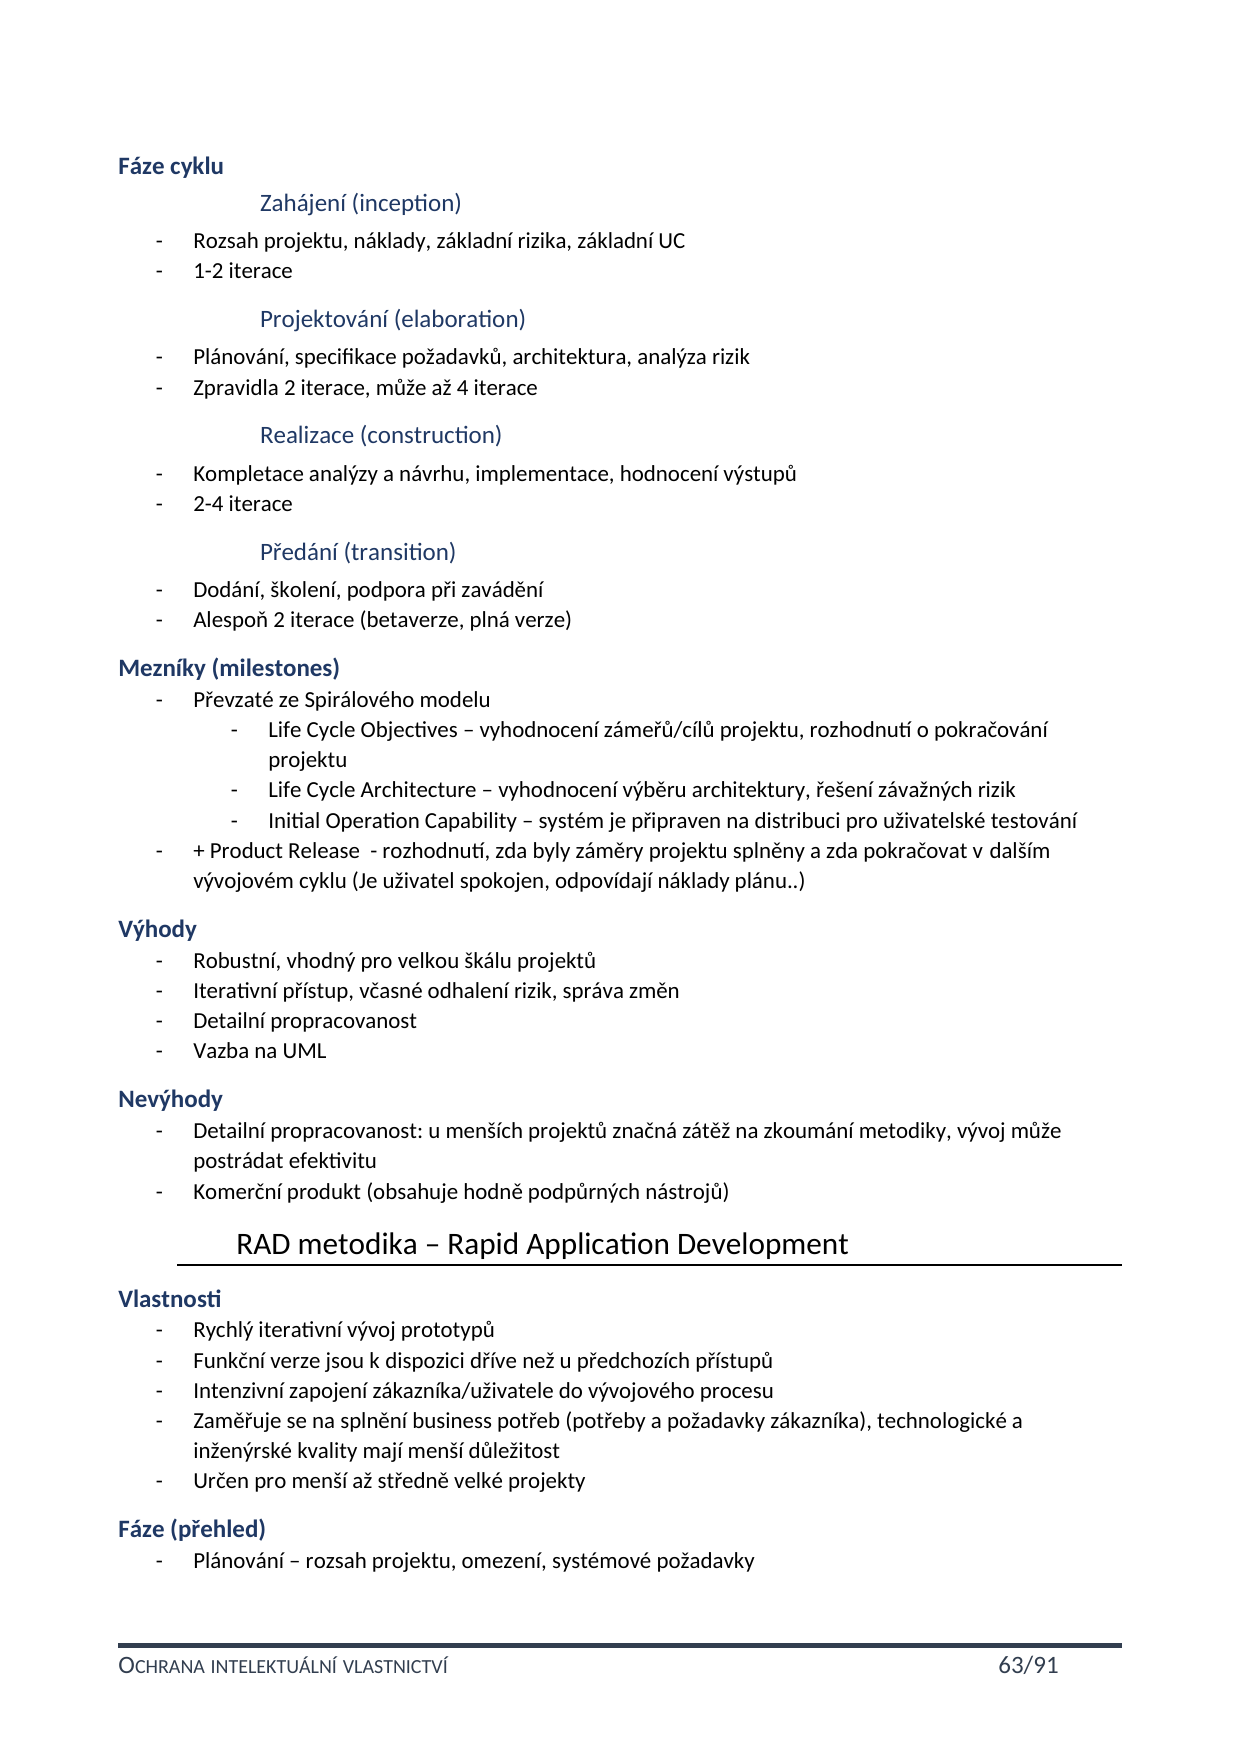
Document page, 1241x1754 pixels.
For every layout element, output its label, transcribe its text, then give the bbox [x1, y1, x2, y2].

list Intenzivní zapojení zákazníka/uživatele do vývojového procesu [156, 1376, 1122, 1404]
subtitle Realizace (construction) [189, 419, 1122, 450]
list Life Cycle Architecture – vyhodnocení výběru architektury, řešení závažných rizik [231, 776, 1122, 804]
list Funkční verze jsou k dispozici dříve než u předchozích přístupů [156, 1346, 1122, 1374]
list Initial Operation Capability – systém je připraven na distribuci pro uživatelské testování [231, 806, 1122, 834]
list Zpravidla 2 iterace, může až 4 iterace [156, 373, 1122, 401]
list Rychlý iterativní vývoj prototypů [156, 1316, 1122, 1344]
list Plánování, specifikace požadavků, architektura, analýza rizik [156, 342, 1122, 371]
list Převzaté ze Spirálového modelu [156, 685, 1122, 713]
list Zaměřuje se na splnění business potřeb (potřeby a požadavky zákazníka), technologické a inženýrské kvality mají menší důležitost [156, 1406, 1122, 1464]
subtitle Projektování (elaboration) [189, 303, 1122, 334]
subtitle Vlastnosti [118, 1283, 1122, 1313]
subtitle Fáze cyklu [118, 150, 1122, 181]
subtitle Fáze (přehled) [118, 1513, 1122, 1544]
list Dodání, školení, podpora při zavádění [156, 575, 1122, 603]
list 2-4 iterace [156, 489, 1122, 517]
list Komerční produkt (obsahuje hodně podpůrných nástrojů) [156, 1177, 1122, 1205]
subtitle Zahájení (inception) [189, 187, 1122, 218]
subtitle Výhody [118, 913, 1122, 944]
list + Product Release - rozhodnutí, zda byly záměry projektu splněny a zda pokračovat v dalším vývojovém cyklu (Je uživatel spokojen, odpovídají náklady plánu..) [156, 836, 1122, 894]
list Detailní propracovanost [156, 1006, 1122, 1034]
subtitle Mezníky (milestones) [118, 652, 1122, 683]
subtitle Předání (transition) [189, 536, 1122, 566]
list Iterativní přístup, včasné odhalení rizik, správa změn [156, 976, 1122, 1004]
list 1-2 iterace [156, 256, 1122, 284]
list Alespoň 2 iterace (betaverze, plná verze) [156, 605, 1122, 633]
list Vazba na UML [156, 1037, 1122, 1065]
list Robustní, vhodný pro velkou škálu projektů [156, 946, 1122, 974]
list Life Cycle Objectives – vyhodnocení zámeřů/cílů projektu, rozhodnutí o pokračování projektu [231, 715, 1122, 773]
subtitle Nevýhody [118, 1083, 1122, 1114]
list Určen pro menší až středně velké projekty [156, 1467, 1122, 1495]
subtitle RAD metodika – Rapid Application Development [177, 1224, 1122, 1264]
list Plánování – rozsah projektu, omezení, systémové požadavky [156, 1546, 1122, 1574]
list Detailní propracovanost: u menších projektů značná zátěž na zkoumání metodiky, vývoj může postrádat efektivitu [156, 1116, 1122, 1175]
list Rozsah projektu, náklady, základní rizika, základní UC [156, 226, 1122, 254]
list Kompletace analýzy a návrhu, implementace, hodnocení výstupů [156, 459, 1122, 487]
